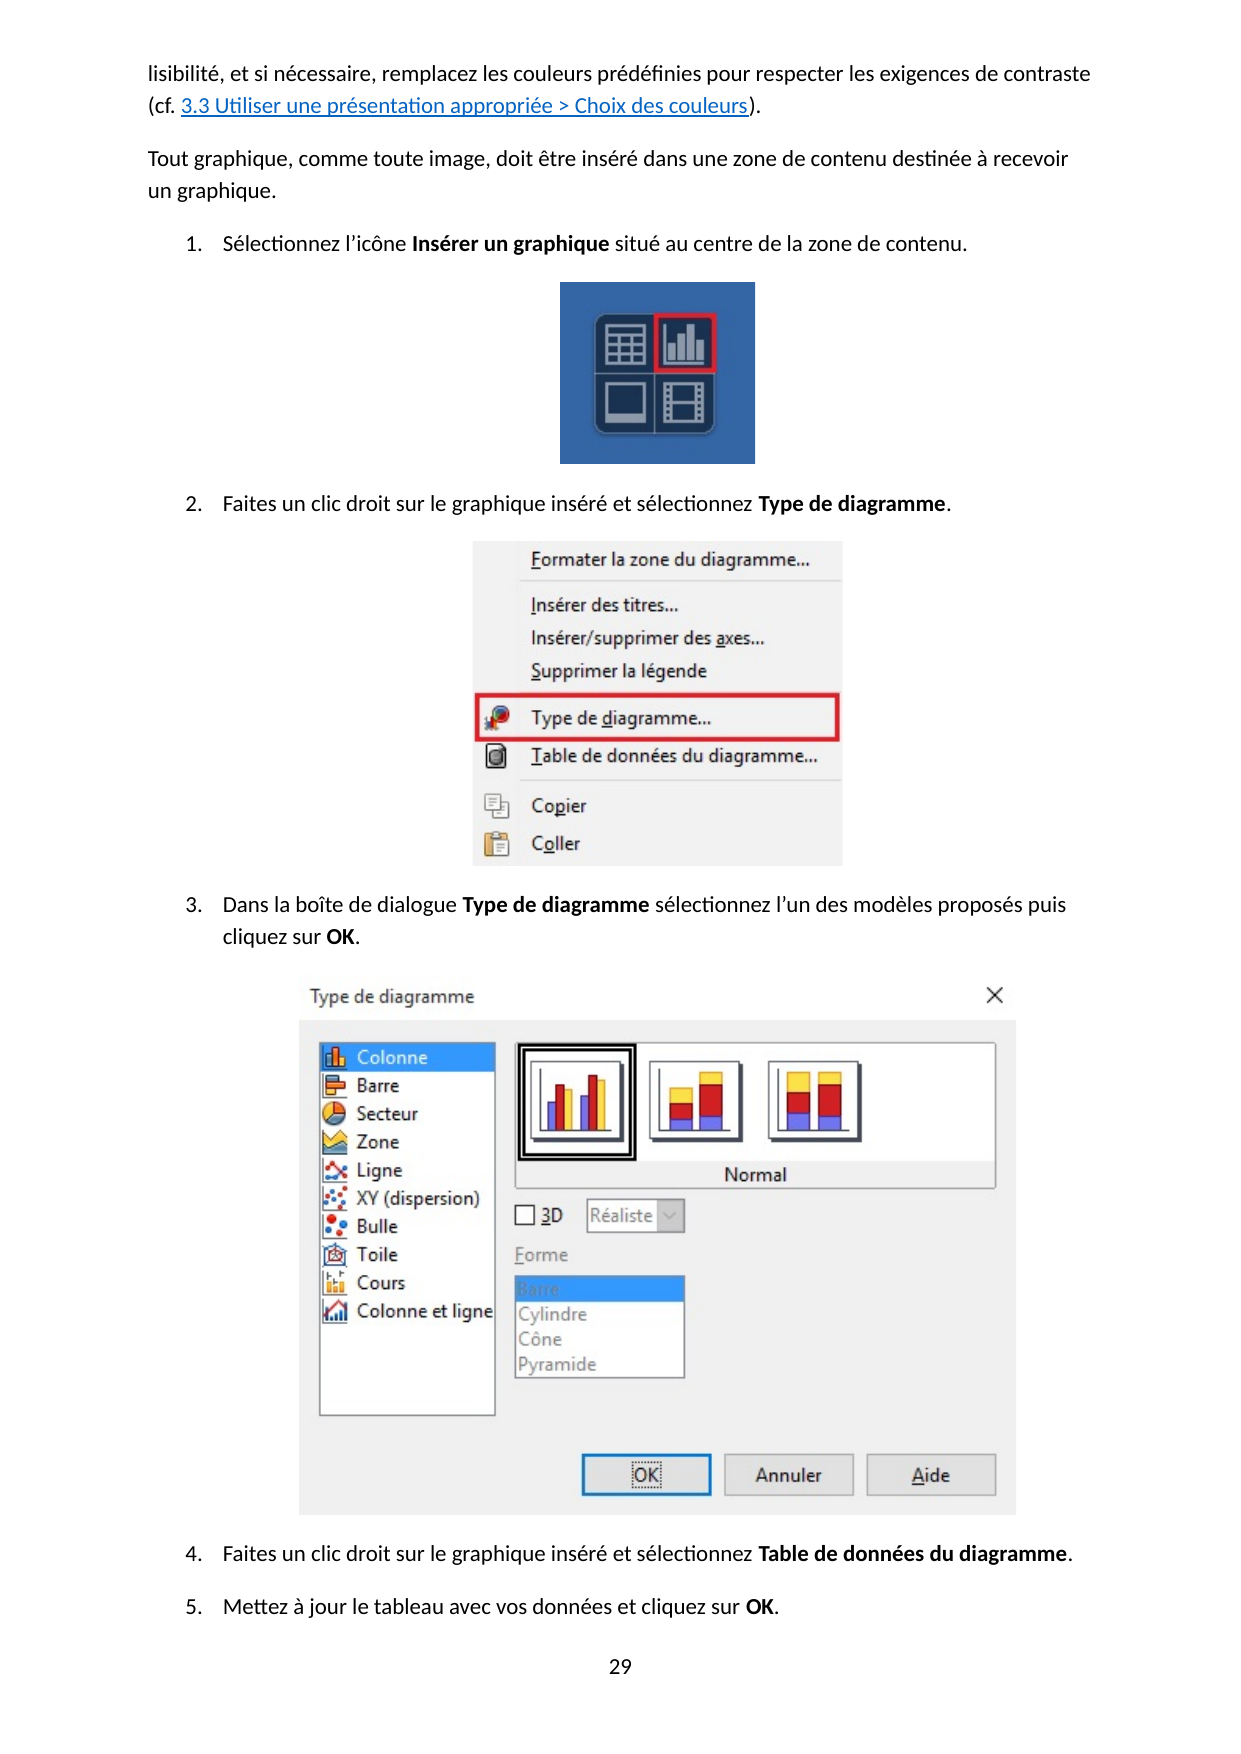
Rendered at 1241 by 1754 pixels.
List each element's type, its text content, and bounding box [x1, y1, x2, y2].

picture [299, 975, 1017, 1515]
text Tout graphique, comme toute image, doit être inséré dans une zone de contenu destinée à recevoir un graphique. [148, 144, 1093, 204]
text lisibilité, et si nécessaire, remplacez les couleurs prédéfinies pour respecter les exigences de contraste (cf. 3.3 Utiliser une présentation appropriée > Choix des couleurs). [148, 59, 1093, 119]
list Faites un clic droit sur le graphique inséré et sélectionnez Table de données du diagramme. [185, 1539, 1093, 1567]
list Sélectionnez l’icône Insérer un graphique situé au centre de la zone de contenu. [185, 229, 1093, 257]
picture [560, 282, 756, 464]
list Dans la boîte de dialogue Type de diagramme sélectionnez l’un des modèles proposés puis cliquez sur OK. [185, 890, 1093, 950]
list Mettez à jour le tableau avec vos données et cliquez sur OK. [185, 1592, 1093, 1621]
list Faites un clic droit sur le graphique inséré et sélectionnez Type de diagramme. [185, 489, 1093, 517]
picture [472, 541, 843, 866]
